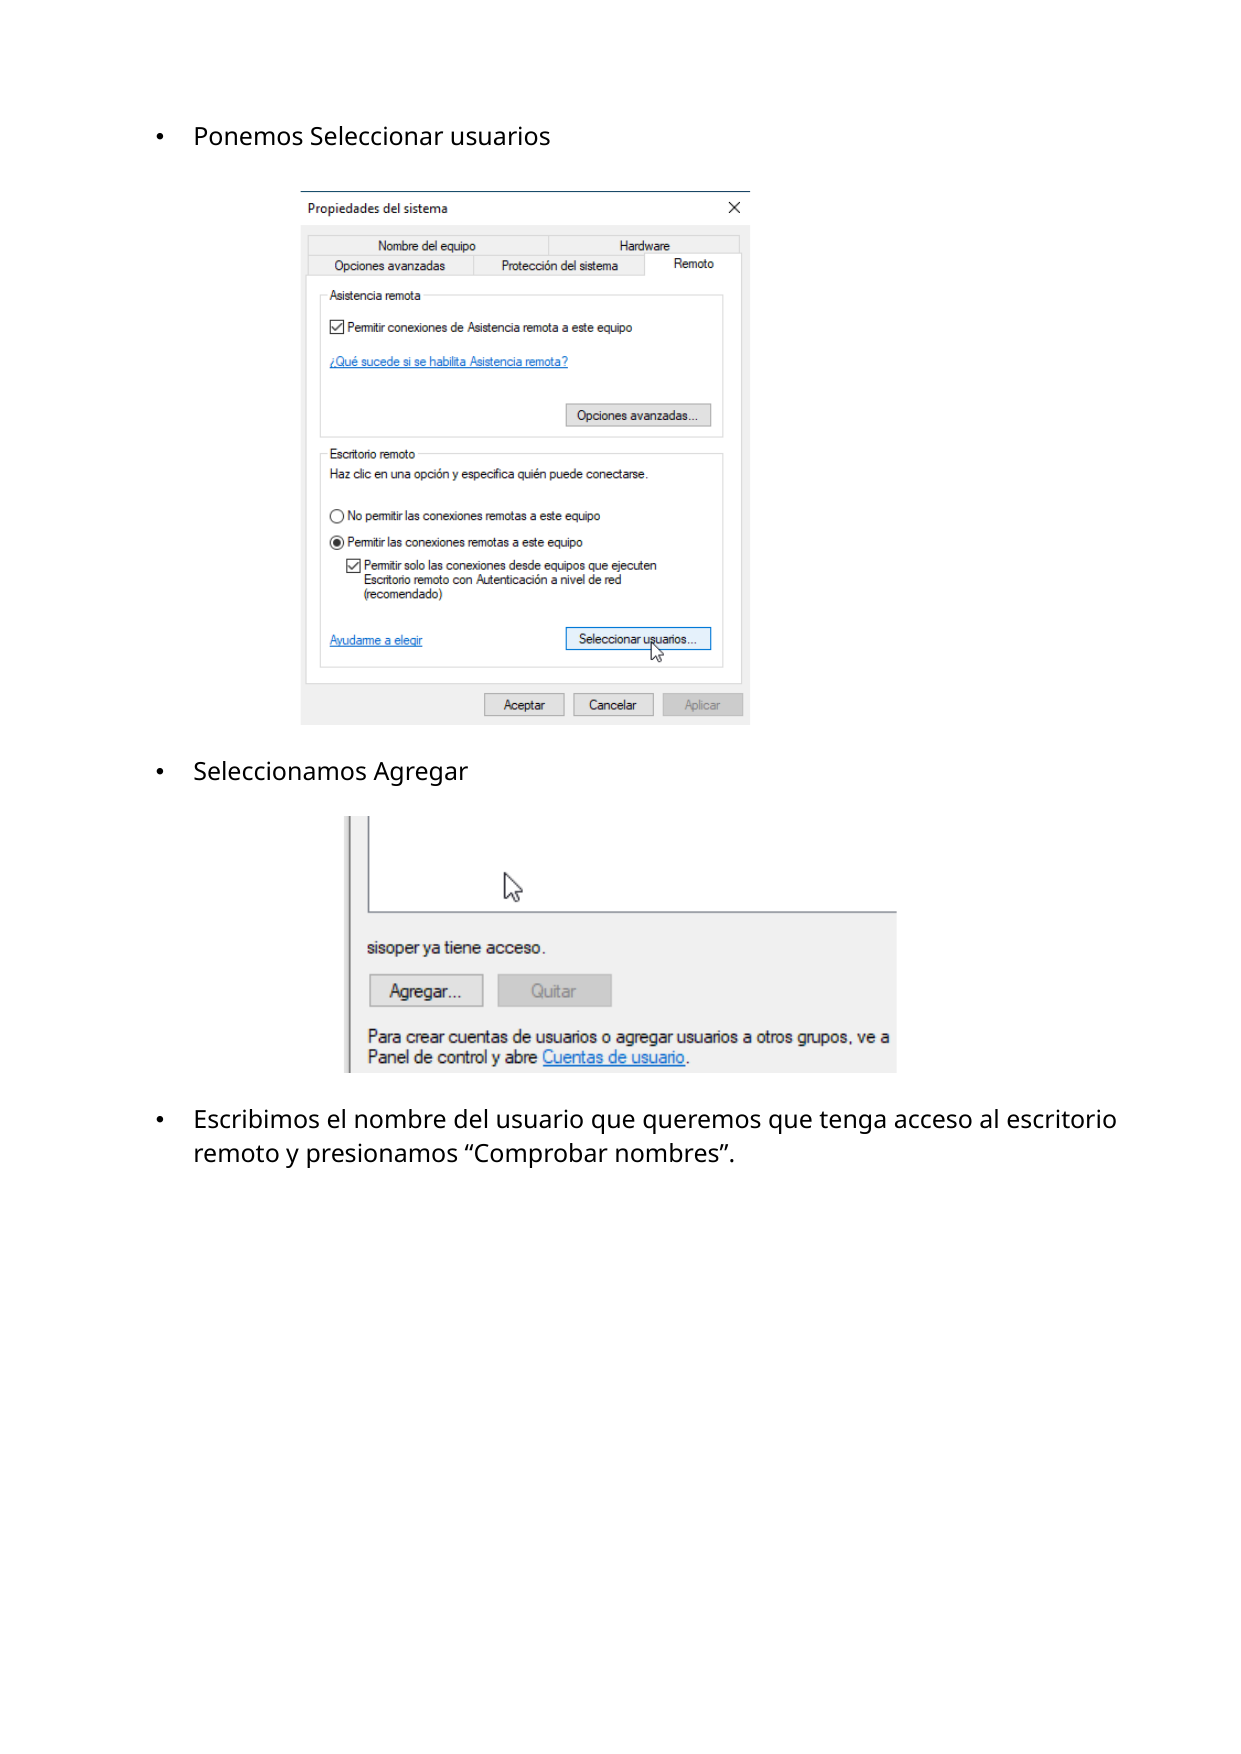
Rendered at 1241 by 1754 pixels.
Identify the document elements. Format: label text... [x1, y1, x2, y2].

list Ponemos Seleccionar usuarios [156, 118, 1122, 152]
list Escribimos el nombre del usuario que queremos que tenga acceso al escritorio remoto y presionamos “Comprobar nombres”. [156, 1101, 1122, 1169]
picture [343, 816, 897, 1073]
picture [300, 191, 751, 725]
list Seleccionamos Agregar [156, 754, 1122, 788]
